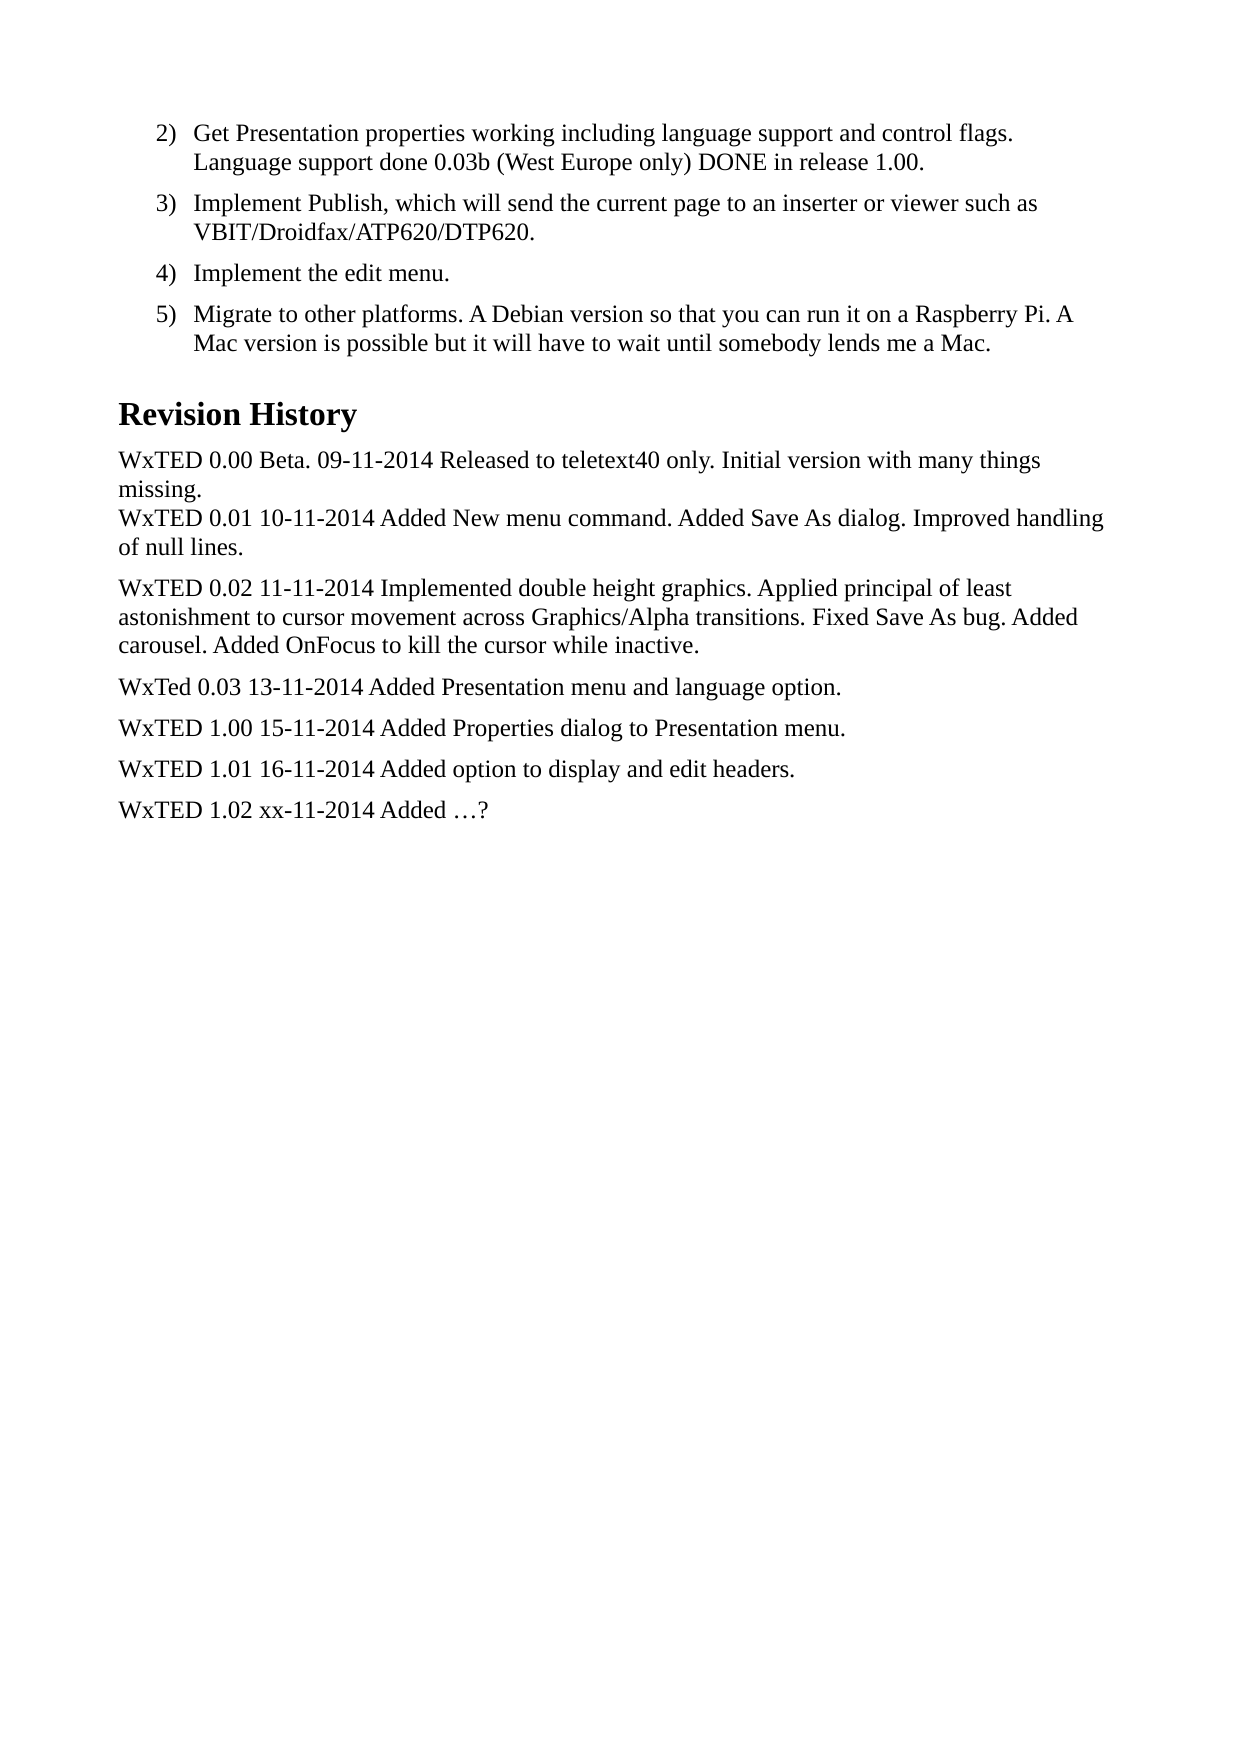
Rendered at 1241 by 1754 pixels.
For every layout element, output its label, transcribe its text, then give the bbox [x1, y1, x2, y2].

list Migrate to other platforms. A Debian version so that you can run it on a Raspberry Pi. A Mac version is possible but it will have to wait until somebody lends me a Mac. [156, 299, 1122, 357]
text WxTED 1.02 xx-11-2014 Added …? [118, 796, 1122, 824]
list Implement the edit menu. [156, 258, 1122, 287]
text WxTED 0.02 11-11-2014 Implemented double height graphics. Applied principal of least astonishment to cursor movement across Graphics/Alpha transitions. Fixed Save As bug. Added carousel. Added OnFocus to kill the cursor while inactive. [118, 573, 1122, 659]
subtitle Revision History [118, 394, 1122, 433]
text WxTED 0.00 Beta. 09-11-2014 Released to teletext40 only. Initial version with many things missing. [118, 446, 1122, 503]
list Implement Publish, which will send the current page to an inserter or viewer such as VBIT/Droidfax/ATP620/DTP620. [156, 188, 1122, 246]
text WxTED 0.01 10-11-2014 Added New menu command. Added Save As dialog. Improved handling of null lines. [118, 503, 1122, 561]
list Get Presentation properties working including language support and control flags. Language support done 0.03b (West Europe only) DONE in release 1.00. [156, 118, 1122, 176]
text WxTED 1.01 16-11-2014 Added option to display and edit headers. [118, 754, 1122, 783]
text WxTED 1.00 15-11-2014 Added Properties dialog to Presentation menu. [118, 713, 1122, 742]
text WxTed 0.03 13-11-2014 Added Presentation menu and language option. [118, 672, 1122, 701]
